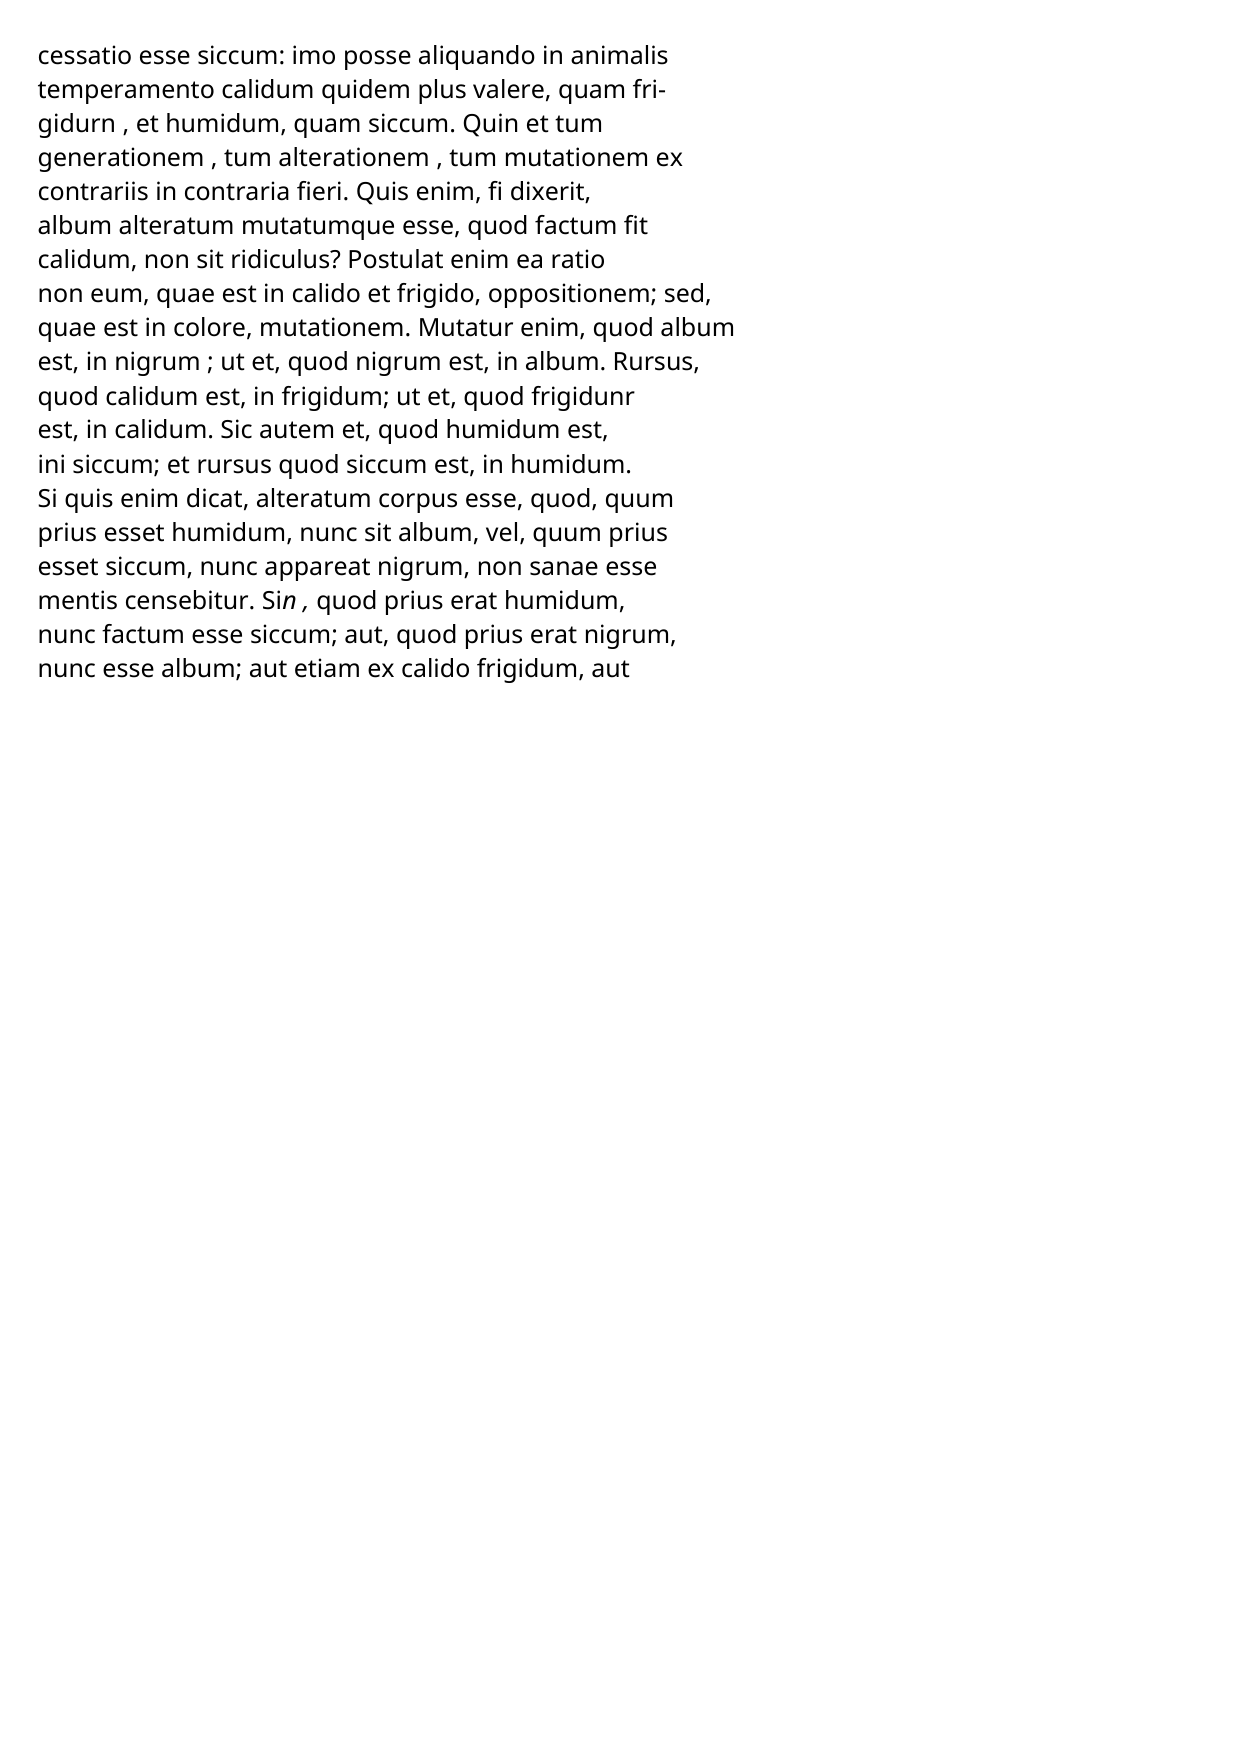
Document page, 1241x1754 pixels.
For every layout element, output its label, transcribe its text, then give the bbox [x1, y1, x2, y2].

text cessatio esse siccum: imo posse aliquando in animalis temperamento calidum quidem plus valere, quam fri- gidurn , et humidum, quam siccum. Quin et tum generationem , tum alterationem , tum mutationem ex contrariis in contraria fieri. Quis enim, fi dixerit, album alteratum mutatumque esse, quod factum fit calidum, non sit ridiculus? Postulat enim ea ratio non eum, quae est in calido et frigido, oppositionem; sed, quae est in colore, mutationem. Mutatur enim, quod album est, in nigrum ; ut et, quod nigrum est, in album. Rursus, quod calidum est, in frigidum; ut et, quod frigidunr est, in calidum. Sic autem et, quod humidum est, ini siccum; et rursus quod siccum est, in humidum. Si quis enim dicat, alteratum corpus esse, quod, quum prius esset humidum, nunc sit album, vel, quum prius esset siccum, nunc appareat nigrum, non sanae esse mentis censebitur. Sin , quod prius erat humidum, nunc factum esse siccum; aut, quod prius erat nigrum, nunc esse album; aut etiam ex calido frigidum, aut [37, 37, 1203, 685]
